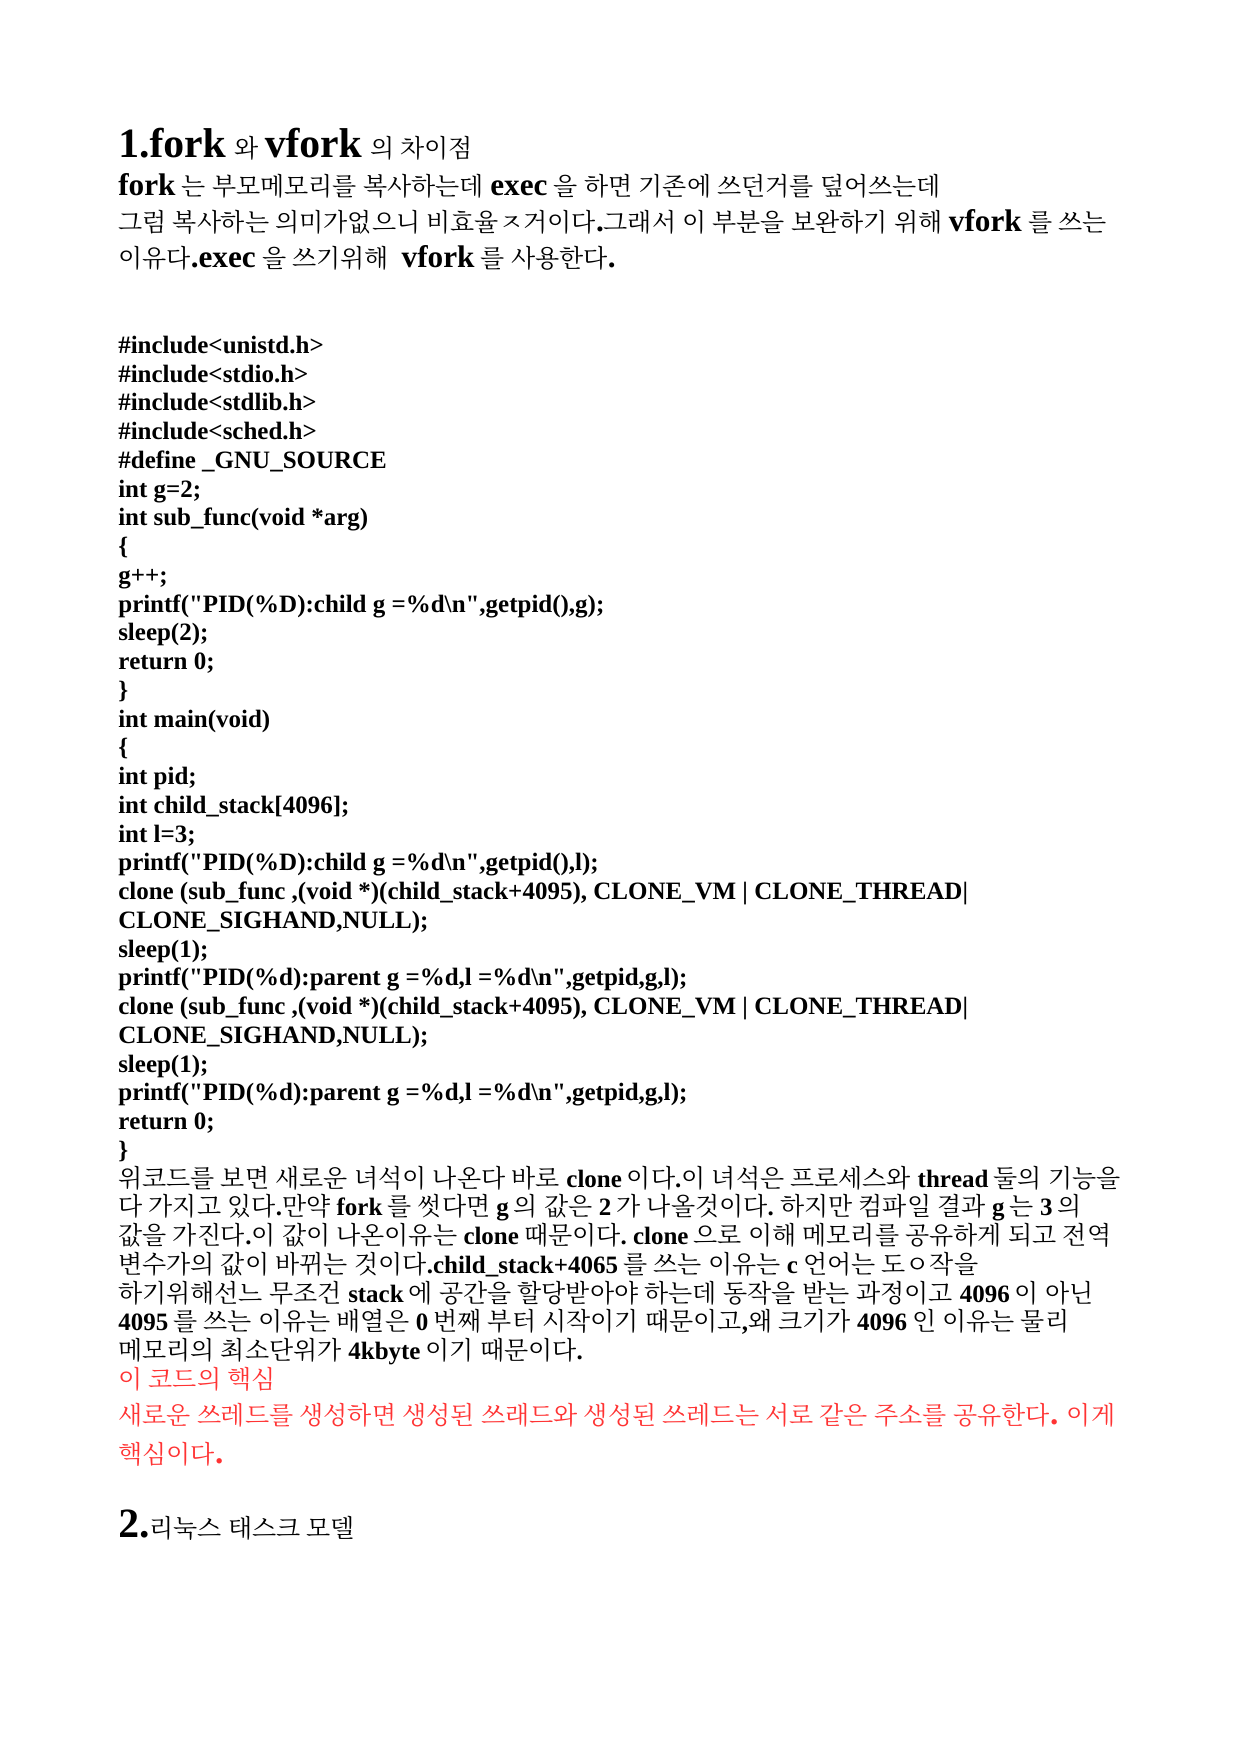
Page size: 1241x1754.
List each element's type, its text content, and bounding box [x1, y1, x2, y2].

text int sub_func(void *arg) [118, 502, 1122, 531]
text printf("PID(%d):parent g =%d,l =%d\n",getpid,g,l); [118, 962, 1122, 991]
text int child_stack[4096]; [118, 790, 1122, 819]
text int pid; [118, 761, 1122, 790]
text } [118, 1135, 1122, 1164]
text 그럼 복사하는 의미가없으니 비효율ㅈ거이다.그래서 이 부분을 보완하기 위해 vfork를 쓰는 이유다.exec을 쓰기위해 vfork를 사용한다. [118, 202, 1122, 274]
text g++; [118, 560, 1122, 589]
text fork는 부모메모리를 복사하는데 exec을 하면 기존에 쓰던거를 덮어쓰는데 [118, 166, 1122, 202]
text 2.리눅스 태스크 모델 [118, 1498, 1122, 1546]
text printf("PID(%d):parent g =%d,l =%d\n",getpid,g,l); [118, 1077, 1122, 1106]
text return 0; [118, 646, 1122, 675]
text 새로운 쓰레드를 생성하면 생성된 쓰래드와 생성된 쓰레드는 서로 같은 주소를 공유한다. 이게 핵심이다. [118, 1394, 1122, 1470]
text 1.fork와 vfork의 차이점 [118, 118, 1122, 166]
text 이 코드의 핵심 [118, 1365, 1122, 1394]
text #include<sched.h> [118, 416, 1122, 445]
text int l=3; [118, 819, 1122, 847]
text { [118, 531, 1122, 560]
text return 0; [118, 1106, 1122, 1135]
text printf("PID(%D):child g =%d\n",getpid(),l); [118, 847, 1122, 876]
text { [118, 732, 1122, 761]
text sleep(2); [118, 617, 1122, 646]
text sleep(1); [118, 1049, 1122, 1077]
text sleep(1); [118, 934, 1122, 962]
text #include<stdlib.h> [118, 387, 1122, 416]
text clone (sub_func ,(void *)(child_stack+4095), CLONE_VM | CLONE_THREAD|CLONE_SIGHAND,NULL); [118, 991, 1122, 1049]
text } [118, 675, 1122, 704]
text printf("PID(%D):child g =%d\n",getpid(),g); [118, 589, 1122, 617]
text int main(void) [118, 704, 1122, 732]
text #include<stdio.h> [118, 359, 1122, 387]
text clone (sub_func ,(void *)(child_stack+4095), CLONE_VM | CLONE_THREAD|CLONE_SIGHAND,NULL); [118, 876, 1122, 934]
text int g=2; [118, 474, 1122, 502]
text #define _GNU_SOURCE [118, 445, 1122, 474]
text 위코드를 보면 새로운 녀석이 나온다 바로 clone이다.이 녀석은 프로세스와 thread둘의 기능을 다 가지고 있다.만약 fork를 썻다면 g의 값은 2가 나올것이다. 하지만 컴파일 결과 g는 3의 값을 가진다.이 값이 나온이유는 clone때문이다. clone으로 이해 메모리를 공유하게 되고 전역 변수가의 값이 바뀌는 것이다.child_stack+4065를 쓰는 이유는 c언어는 도ㅇ작을 하기위해선느 무조건 stack에 공간을 할당받아야 하는데 동작을 받는 과정이고 4096이 아닌 4095를 쓰는 이유는 배열은 0번째 부터 시작이기 때문이고,왜 크기가 4096인 이유는 물리 메모리의 최소단위가 4kbyte이기 때문이다. [118, 1164, 1122, 1365]
text #include<unistd.h> [118, 330, 1122, 359]
